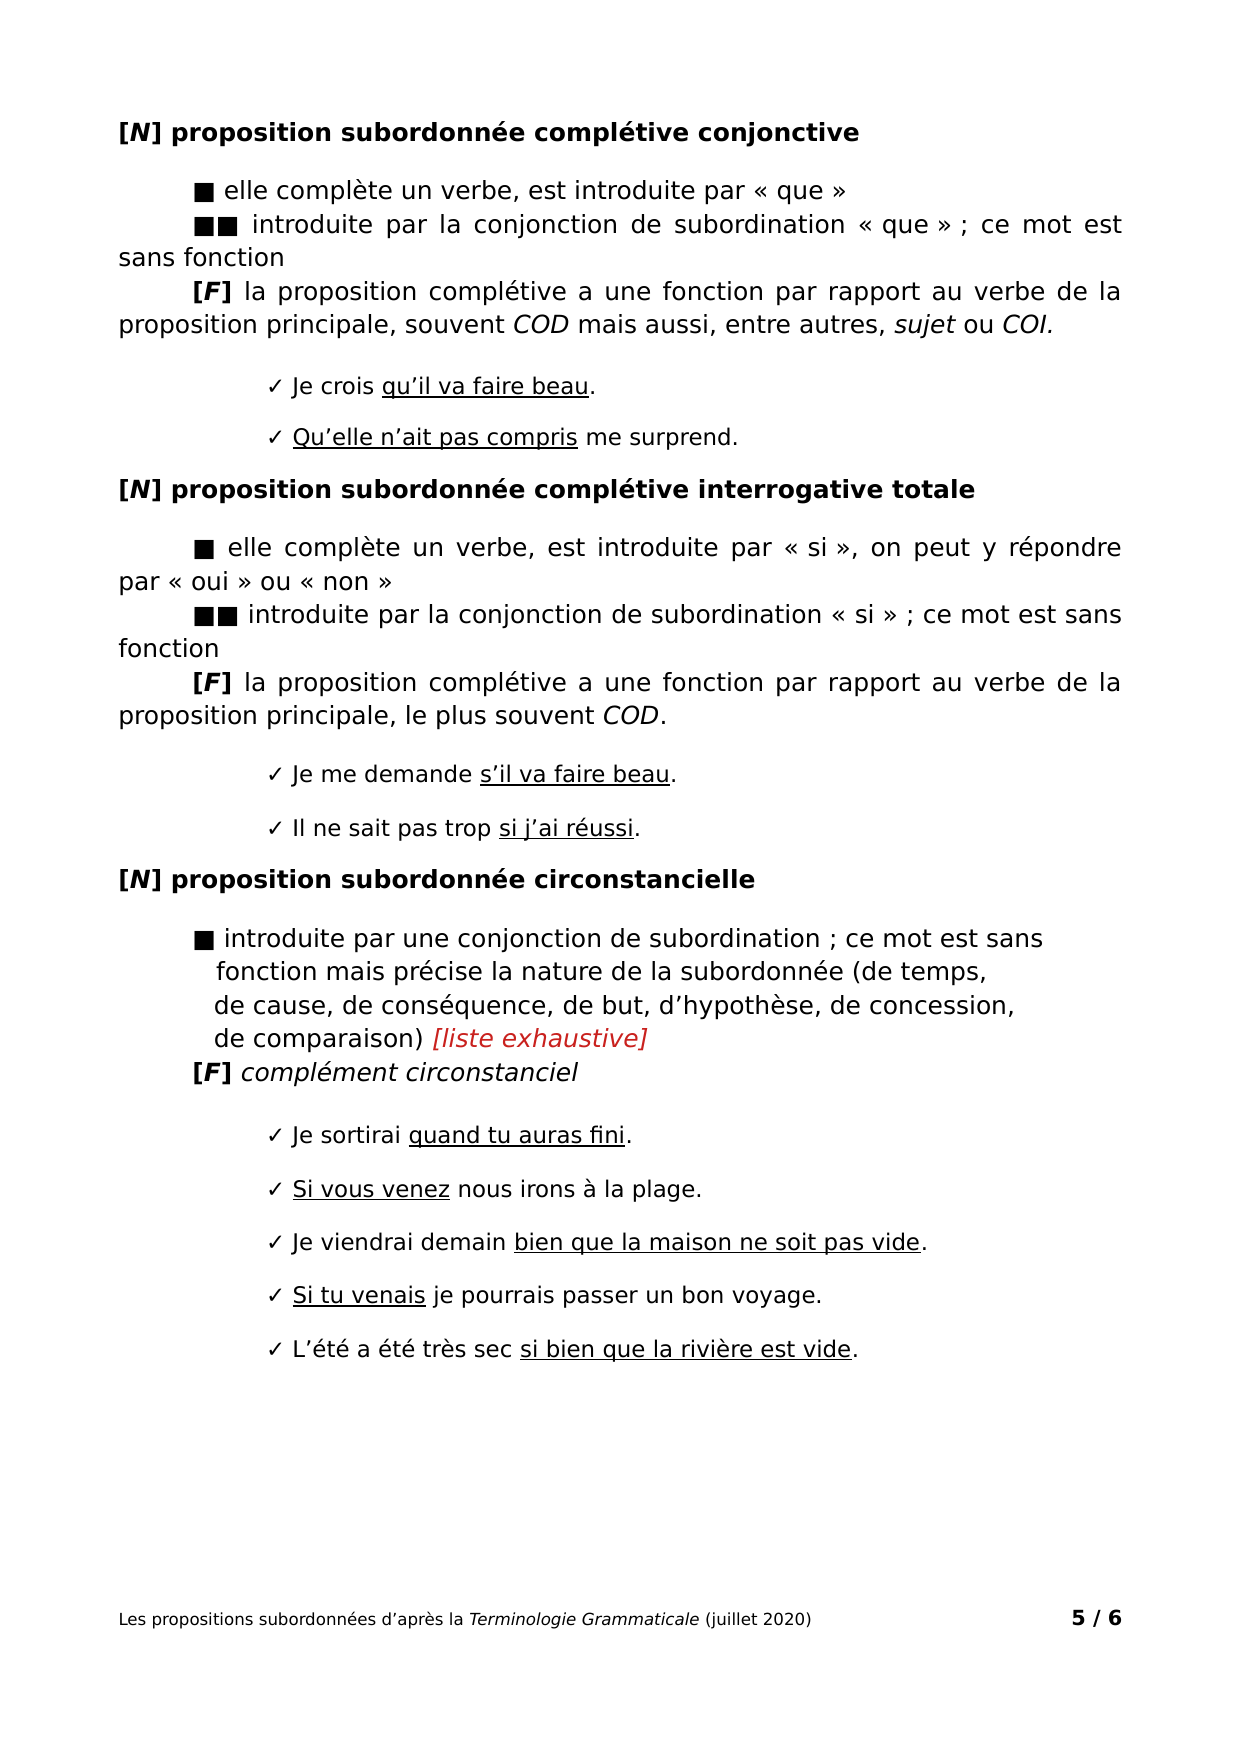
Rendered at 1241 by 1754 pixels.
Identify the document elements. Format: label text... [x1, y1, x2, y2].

text ✓ Si tu venais je pourrais passer un bon voyage. [118, 1282, 1122, 1309]
text ■■ introduite par la conjonction de subordination « si » ; ce mot est sans fonction [118, 601, 1122, 663]
text fonction mais précise la nature de la subordonnée (de temps, [118, 958, 1122, 987]
text ✓ L’été a été très sec si bien que la rivière est vide. [118, 1336, 1122, 1362]
text ✓ Qu’elle n’ait pas compris me surprend. [118, 424, 1122, 451]
text de cause, de conséquence, de but, d’hypothèse, de concession, [118, 991, 1122, 1020]
text [N] proposition subordonnée complétive conjonctive [118, 118, 1122, 147]
text ■ introduite par une conjonction de subordination ; ce mot est sans [118, 924, 1122, 953]
text ✓ Je me demande s’il va faire beau. [118, 761, 1122, 788]
text ✓ Si vous venez nous irons à la plage. [118, 1176, 1122, 1202]
text [F] la proposition complétive a une fonction par rapport au verbe de la proposition principale, le plus souvent COD. [118, 668, 1122, 730]
text [F] la proposition complétive a une fonction par rapport au verbe de la proposition principale, souvent COD mais aussi, entre autres, sujet ou COI. [118, 277, 1122, 340]
text ■■ introduite par la conjonction de subordination « que » ; ce mot est sans fonction [118, 210, 1122, 273]
text ✓ Je viendrai demain bien que la maison ne soit pas vide. [118, 1229, 1122, 1256]
text ■ elle complète un verbe, est introduite par « si », on peut y répondre par « oui » ou « non » [118, 533, 1122, 596]
text [F] complément circonstanciel [118, 1058, 1122, 1087]
text ✓ Je crois qu’il va faire beau. [118, 373, 1122, 400]
text ✓ Je sortirai quand tu auras fini. [118, 1122, 1122, 1149]
text [N] proposition subordonnée complétive interrogative totale [118, 475, 1122, 504]
text [N] proposition subordonnée circonstancielle [118, 866, 1122, 895]
text de comparaison) [liste exhaustive] [118, 1025, 1122, 1054]
text ■ elle complète un verbe, est introduite par « que » [118, 176, 1122, 206]
text ✓ Il ne sait pas trop si j’ai réussi. [118, 815, 1122, 841]
